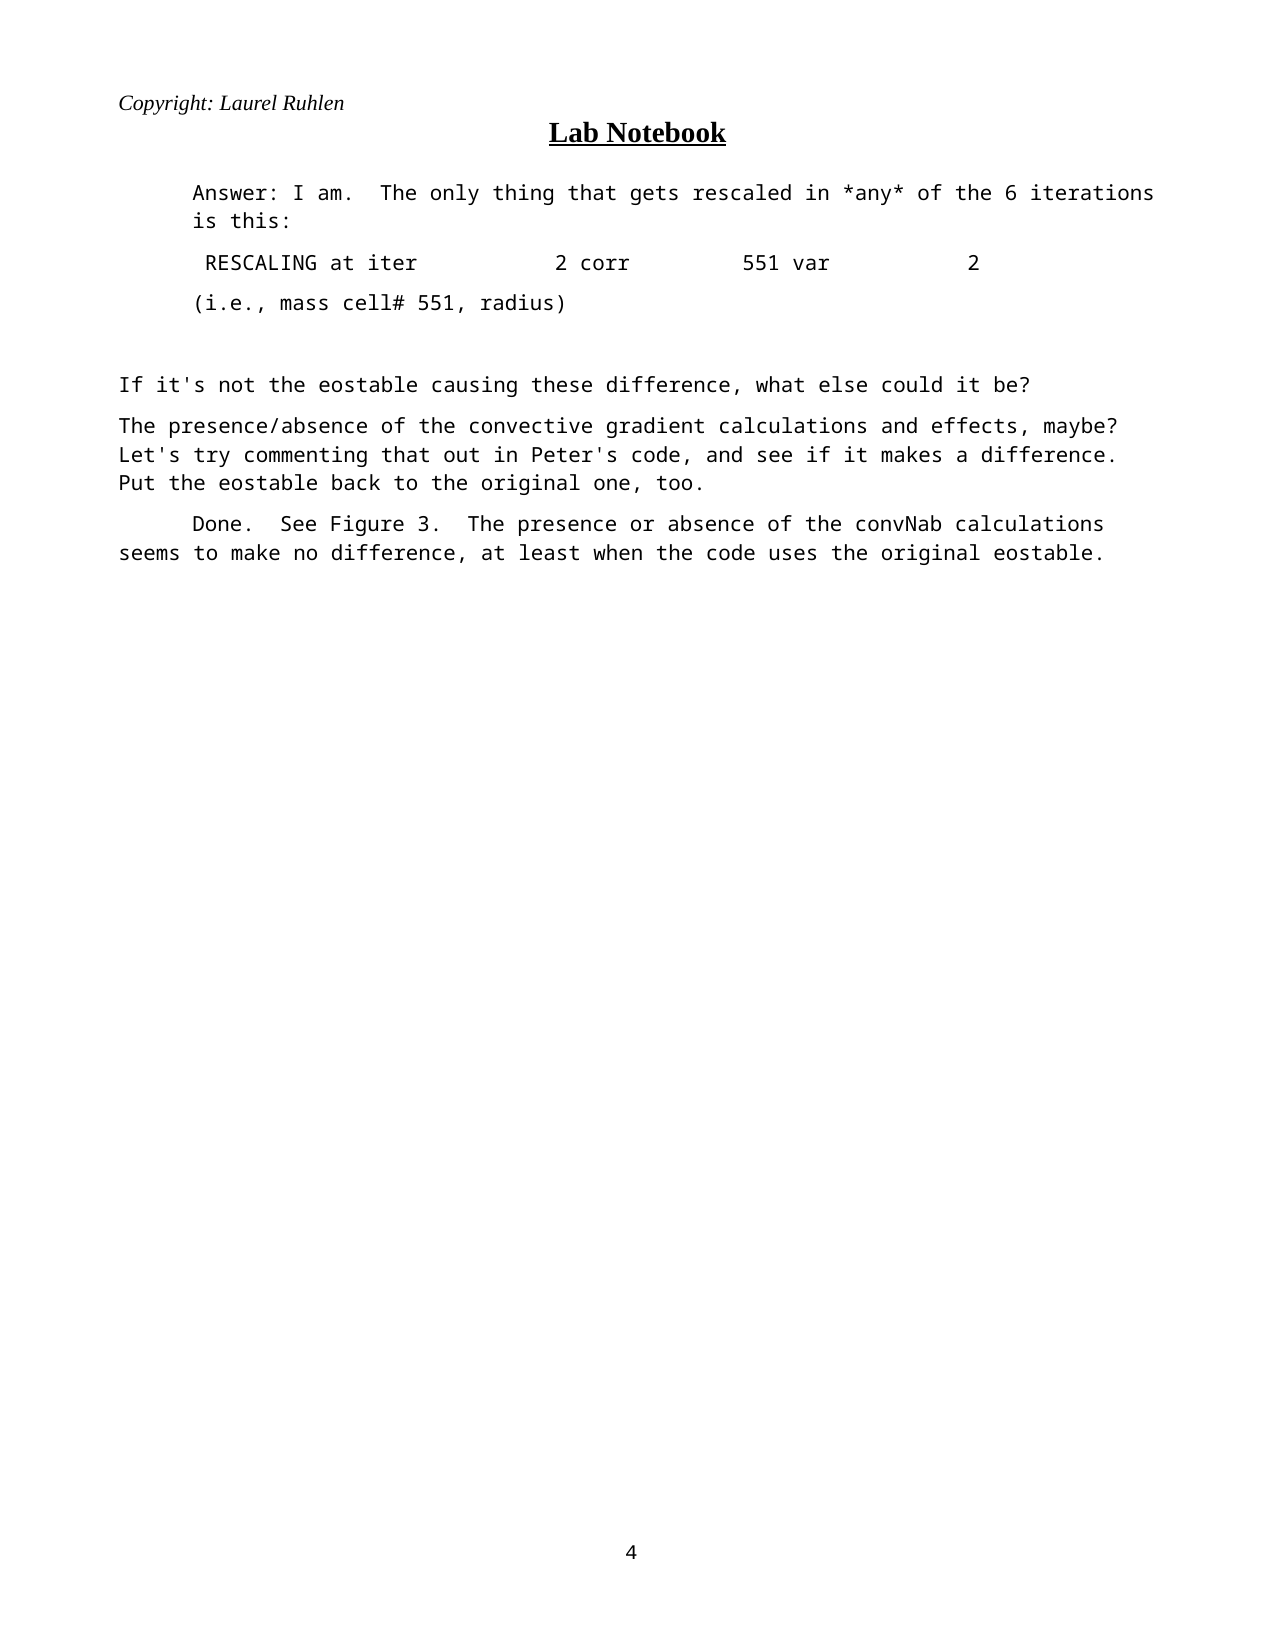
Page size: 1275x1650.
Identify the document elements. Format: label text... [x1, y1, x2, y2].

text Answer: I am. The only thing that gets rescaled in *any* of the 6 iterations is this: [192, 178, 1157, 235]
text Done. See Figure 3. The presence or absence of the convNab calculations seems to make no difference, at least when the code uses the original eostable. [118, 509, 1157, 566]
text The presence/absence of the convective gradient calculations and effects, maybe? Let's try commenting that out in Peter's code, and see if it makes a difference. Put the eostable back to the original one, too. [118, 411, 1157, 497]
text If it's not the eostable causing these difference, what else could it be? [118, 370, 1157, 399]
text (i.e., mass cell# 551, radius) [192, 288, 1157, 317]
text RESCALING at iter 2 corr 551 var 2 [192, 248, 1157, 276]
